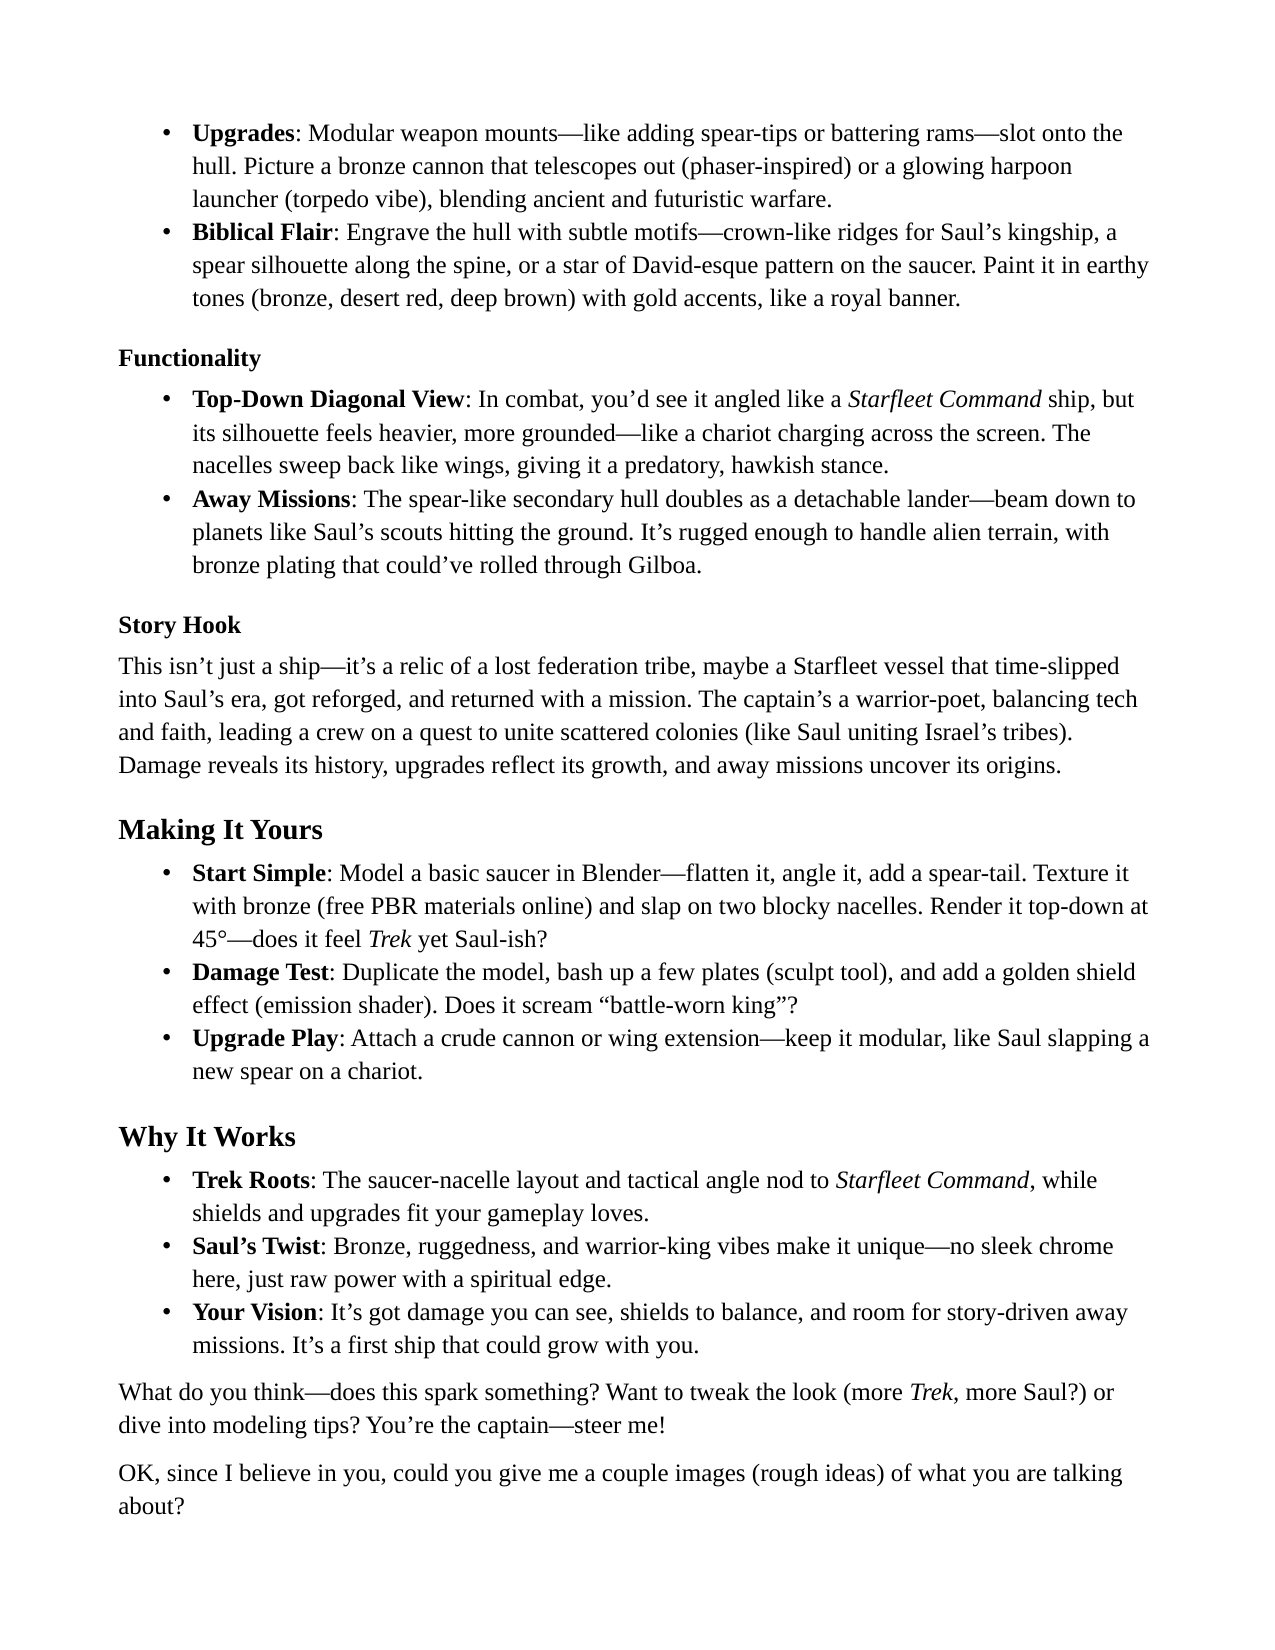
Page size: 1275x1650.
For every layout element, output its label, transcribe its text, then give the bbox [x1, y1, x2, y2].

subtitle Why It Works [118, 1119, 1157, 1152]
list Upgrades: Modular weapon mounts—like adding spear-tips or battering rams—slot onto the hull. Picture a bronze cannon that telescopes out (phaser-inspired) or a glowing harpoon launcher (torpedo vibe), blending ancient and futuristic warfare. [162, 118, 1157, 213]
list Saul’s Twist: Bronze, ruggedness, and warrior-king vibes make it unique—no sleek chrome here, just raw power with a spiritual edge. [162, 1231, 1157, 1292]
subtitle Making It Yours [118, 812, 1157, 846]
list Upgrade Play: Attach a crude cannon or wing extension—keep it modular, like Saul slapping a new spear on a chariot. [162, 1023, 1157, 1085]
subtitle Story Hook [118, 610, 1157, 638]
list Top-Down Diagonal View: In combat, you’d see it angled like a Starfleet Command ship, but its silhouette feels heavier, more grounded—like a chariot charging across the screen. The nacelles sweep back like wings, giving it a predatory, hawkish stance. [162, 384, 1157, 479]
text OK, since I believe in you, could you give me a couple images (rough ideas) of what you are talking about? [118, 1458, 1157, 1520]
text What do you think—does this spark something? Want to tweak the look (more Trek, more Saul?) or dive into modeling tips? You’re the captain—steer me! [118, 1377, 1157, 1439]
list Away Missions: The spear-like secondary hull doubles as a detachable lander—beam down to planets like Saul’s scouts hitting the ground. It’s rugged enough to handle alien terrain, with bronze plating that could’ve rolled through Gilboa. [162, 484, 1157, 578]
list Damage Test: Duplicate the model, bash up a few plates (sculpt tool), and add a golden shield effect (emission shader). Does it scream “battle-worn king”? [162, 957, 1157, 1019]
text This isn’t just a ship—it’s a relic of a lost federation tribe, maybe a Starfleet vessel that time-slipped into Saul’s era, got reforged, and returned with a mission. The captain’s a warrior-poet, balancing tech and faith, leading a crew on a quest to unite scattered colonies (like Saul uniting Israel’s tribes). Damage reveals its history, upgrades reflect its growth, and away missions uncover its origins. [118, 651, 1157, 779]
list Trek Roots: The saucer-nacelle layout and tactical angle nod to Starfleet Command, while shields and upgrades fit your gameplay loves. [162, 1165, 1157, 1226]
list Start Simple: Model a basic saucer in Blender—flatten it, angle it, add a spear-tail. Texture it with bronze (free PBR materials online) and slap on two blocky nacelles. Render it top-down at 45°—does it feel Trek yet Saul-ish? [162, 858, 1157, 953]
subtitle Functionality [118, 343, 1157, 372]
list Your Vision: It’s got damage you can see, shields to balance, and room for story-driven away missions. It’s a first ship that could grow with you. [162, 1297, 1157, 1358]
list Biblical Flair: Engrave the hull with subtle motifs—crown-like ridges for Saul’s kingship, a spear silhouette along the spine, or a star of David-esque pattern on the saucer. Paint it in earthy tones (bronze, desert red, deep brown) with gold accents, like a royal banner. [162, 217, 1157, 312]
